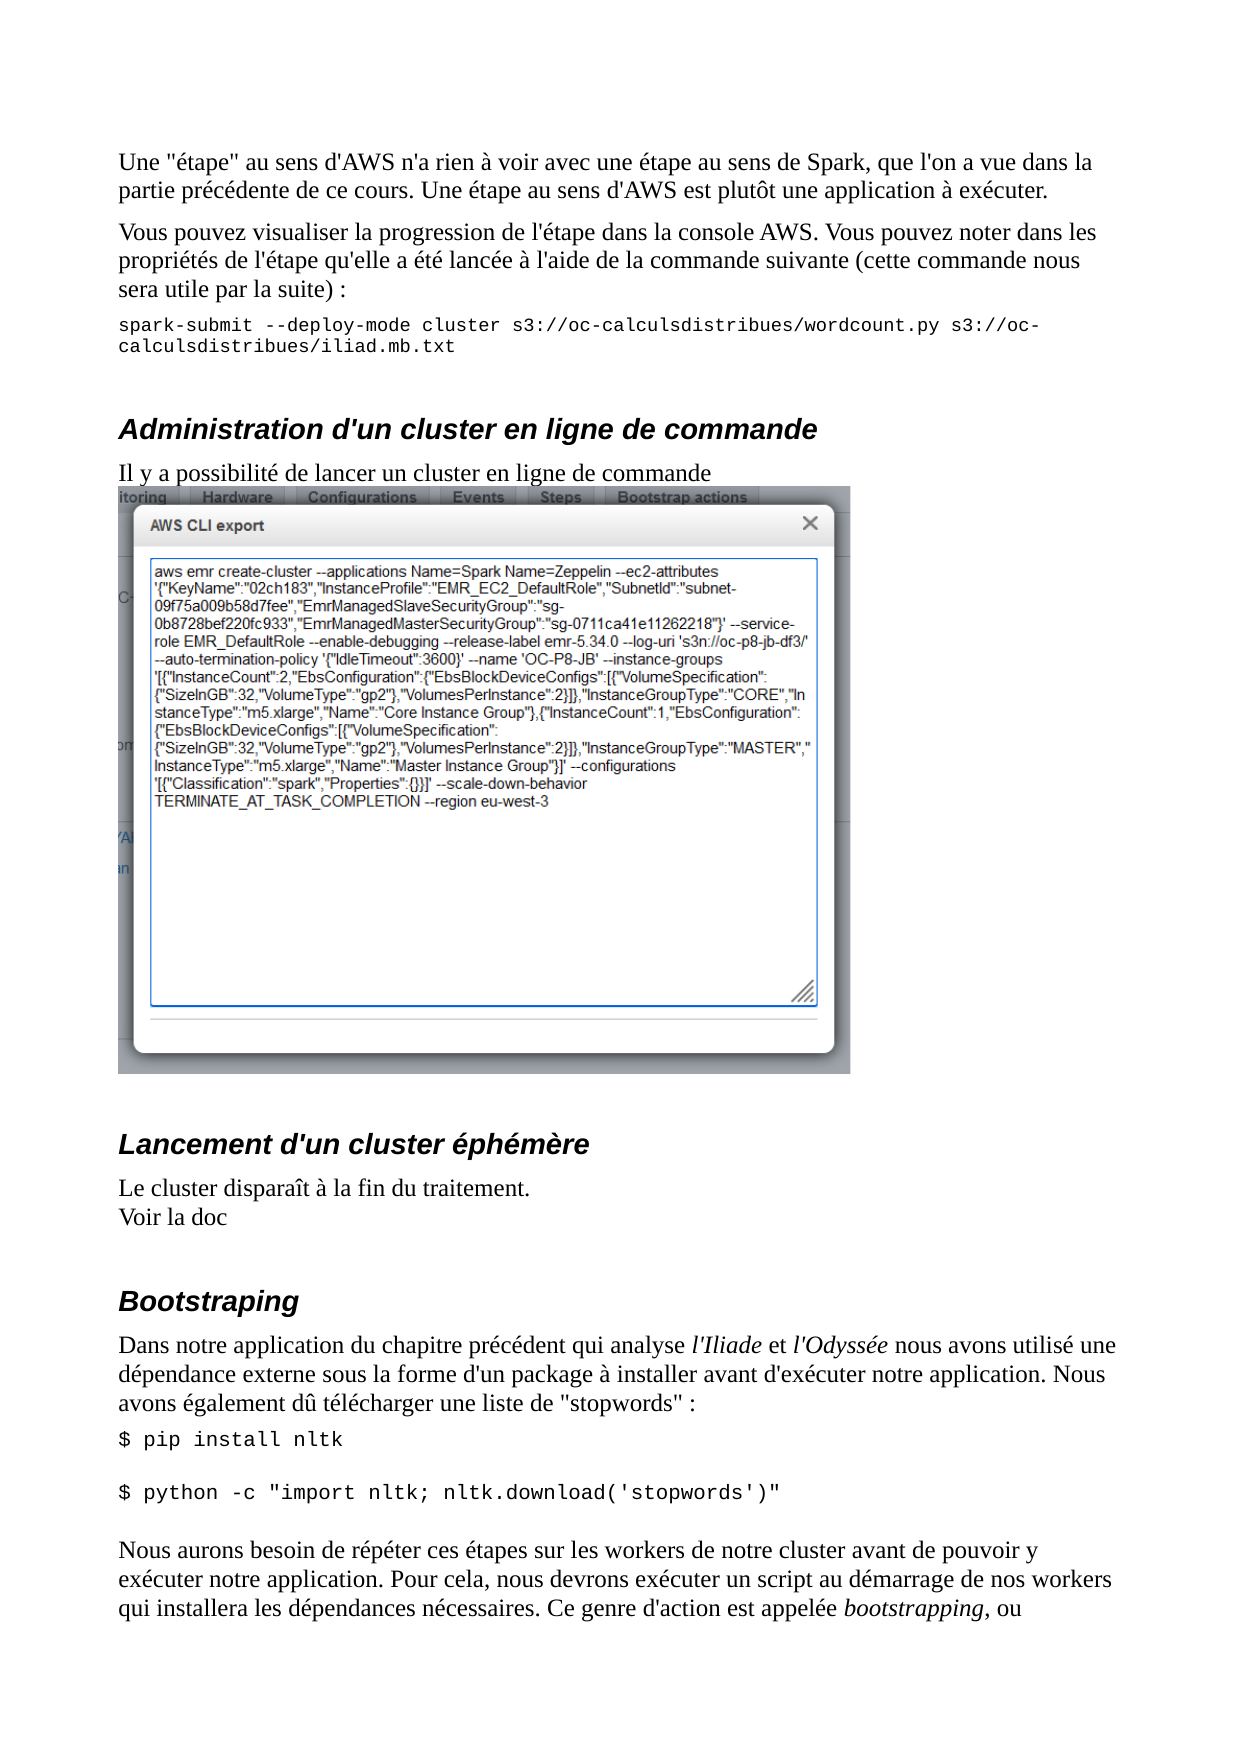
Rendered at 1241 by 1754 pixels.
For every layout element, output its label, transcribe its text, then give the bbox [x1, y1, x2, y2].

subtitle Administration d'un cluster en ligne de commande [118, 412, 1122, 445]
subtitle Bootstraping [118, 1284, 1122, 1318]
subtitle Lancement d'un cluster éphémère [118, 1127, 1122, 1160]
text Une "étape" au sens d'AWS n'a rien à voir avec une étape au sens de Spark, que l'on a vue dans la partie précédente de ce cours. Une étape au sens d'AWS est plutôt une application à exécuter. [118, 147, 1122, 204]
text Dans notre application du chapitre précédent qui analyse l'Iliade et l'Odyssée nous avons utilisé une dépendance externe sous la forme d'un package à installer avant d'exécuter notre application. Nous avons également dû télécharger une liste de "stopwords" : [118, 1330, 1122, 1416]
text Il y a possibilité de lancer un cluster en ligne de commande [118, 458, 1122, 487]
text $ pip install nltk [118, 1429, 1122, 1453]
text Voir la doc [118, 1202, 1122, 1230]
text $ python -c "import nltk; nltk.download('stopwords')" [118, 1482, 1122, 1506]
text spark-submit --deploy-mode cluster s3://oc-calculsdistribues/wordcount.py s3://oc-calculsdistribues/iliad.mb.txt [118, 316, 1122, 358]
text Nous aurons besoin de répéter ces étapes sur les workers de notre cluster avant de pouvoir y exécuter notre application. Pour cela, nous devrons exécuter un script au démarrage de nos workers qui installera les dépendances nécessaires. Ce genre d'action est appelée bootstrapping, ou [118, 1535, 1122, 1621]
text Vous pouvez visualiser la progression de l'étape dans la console AWS. Vous pouvez noter dans les propriétés de l'étape qu'elle a été lancée à l'aide de la commande suivante (cette commande nous sera utile par la suite) : [118, 217, 1122, 303]
text Le cluster disparaît à la fin du traitement. [118, 1173, 1122, 1202]
picture [118, 486, 851, 1074]
